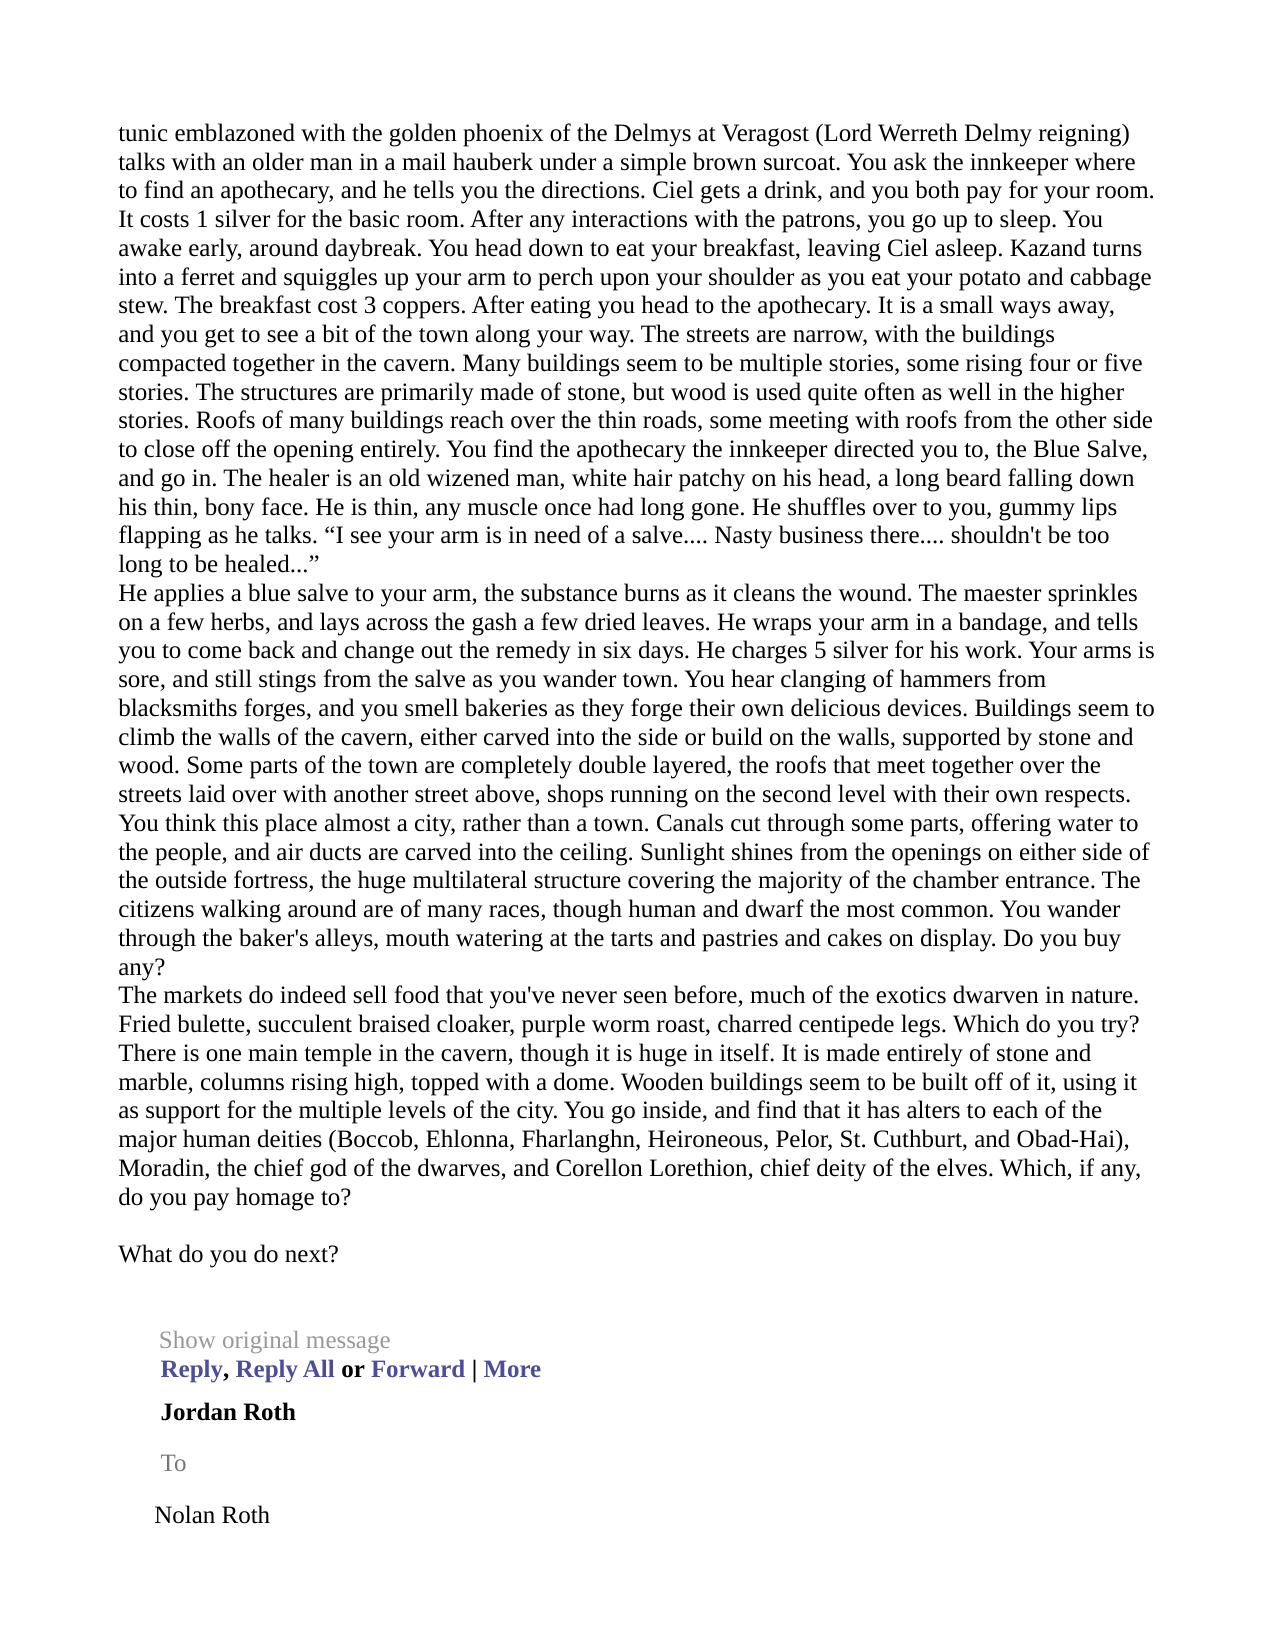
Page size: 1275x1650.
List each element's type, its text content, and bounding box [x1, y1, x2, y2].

text There is one main temple in the cavern, though it is huge in itself. It is made entirely of stone and marble, columns rising high, topped with a dome. Wooden buildings seem to be built off of it, using it as support for the multiple levels of the city. You go inside, and find that it has alters to each of the major human deities (Boccob, Ehlonna, Fharlanghn, Heironeous, Pelor, St. Cuthburt, and Obad-Hai), Moradin, the chief god of the dwarves, and Corellon Lorethion, chief deity of the elves. Which, if any, do you pay homage to? [118, 1038, 1157, 1211]
text What do you do next? [118, 1239, 1157, 1268]
text tunic emblazoned with the golden phoenix of the Delmys at Veragost (Lord Werreth Delmy reigning) talks with an older man in a mail hauberk under a simple brown surcoat. You ask the innkeeper where to find an apothecary, and he tells you the directions. Ciel gets a drink, and you both pay for your room. It costs 1 silver for the basic room. After any interactions with the patrons, you go up to sleep. You awake early, around daybreak. You head down to eat your breakfast, leaving Ciel asleep. Kazand turns into a ferret and squiggles up your arm to perch upon your shoulder as you eat your potato and cabbage stew. The breakfast cost 3 coppers. After eating you head to the apothecary. It is a small ways away, and you get to see a bit of the town along your way. The streets are narrow, with the buildings compacted together in the cavern. Many buildings seem to be multiple stories, some rising four or five stories. The structures are primarily made of stone, but wood is used quite often as well in the higher stories. Roofs of many buildings reach over the thin roads, some meeting with roofs from the other side to close off the opening entirely. You find the apothecary the innkeeper directed you to, the Blue Salve, and go in. The healer is an old wizened man, white hair patchy on his head, a long beard falling down his thin, bony face. He is thin, any muscle once had long gone. He shuffles over to you, gummy lips flapping as he talks. “I see your arm is in need of a salve.... Nasty business there.... shouldn't be too long to be healed...” [118, 118, 1157, 578]
text [27, 1397, 52, 1425]
text Nolan Roth [154, 1496, 1005, 1528]
text To [160, 1444, 1005, 1477]
text He applies a blue salve to your arm, the substance burns as it cleans the wound. The maester sprinkles on a few herbs, and lays across the gash a few dried leaves. He wraps your arm in a bandage, and tells you to come back and change out the remedy in six days. He charges 5 silver for his work. Your arms is sore, and still stings from the salve as you wander town. You hear clanging of hammers from blacksmiths forges, and you smell bakeries as they forge their own delicious devices. Buildings seem to climb the walls of the cavern, either carved into the side or build on the walls, supported by stone and wood. Some parts of the town are completely double layered, the roofs that meet together over the streets laid over with another street above, shops running on the second level with their own respects. You think this place almost a city, rather than a town. Canals cut through some parts, offering water to the people, and air ducts are carved into the ceiling. Sunlight shines from the openings on either side of the outside fortress, the huge multilateral structure covering the majority of the chamber entrance. The citizens walking around are of many races, though human and dwarf the most common. You wander through the baker's alleys, mouth watering at the tarts and pastries and cakes on display. Do you buy any? [118, 578, 1157, 981]
text Jordan Roth [160, 1392, 1115, 1425]
text Show original message [152, 1326, 1115, 1354]
text Reply, Reply All or Forward | More [160, 1354, 1115, 1383]
text The markets do indeed sell food that you've never seen before, much of the exotics dwarven in nature. Fried bulette, succulent braised cloaker, purple worm roast, charred centipede legs. Which do you try? [118, 981, 1157, 1038]
